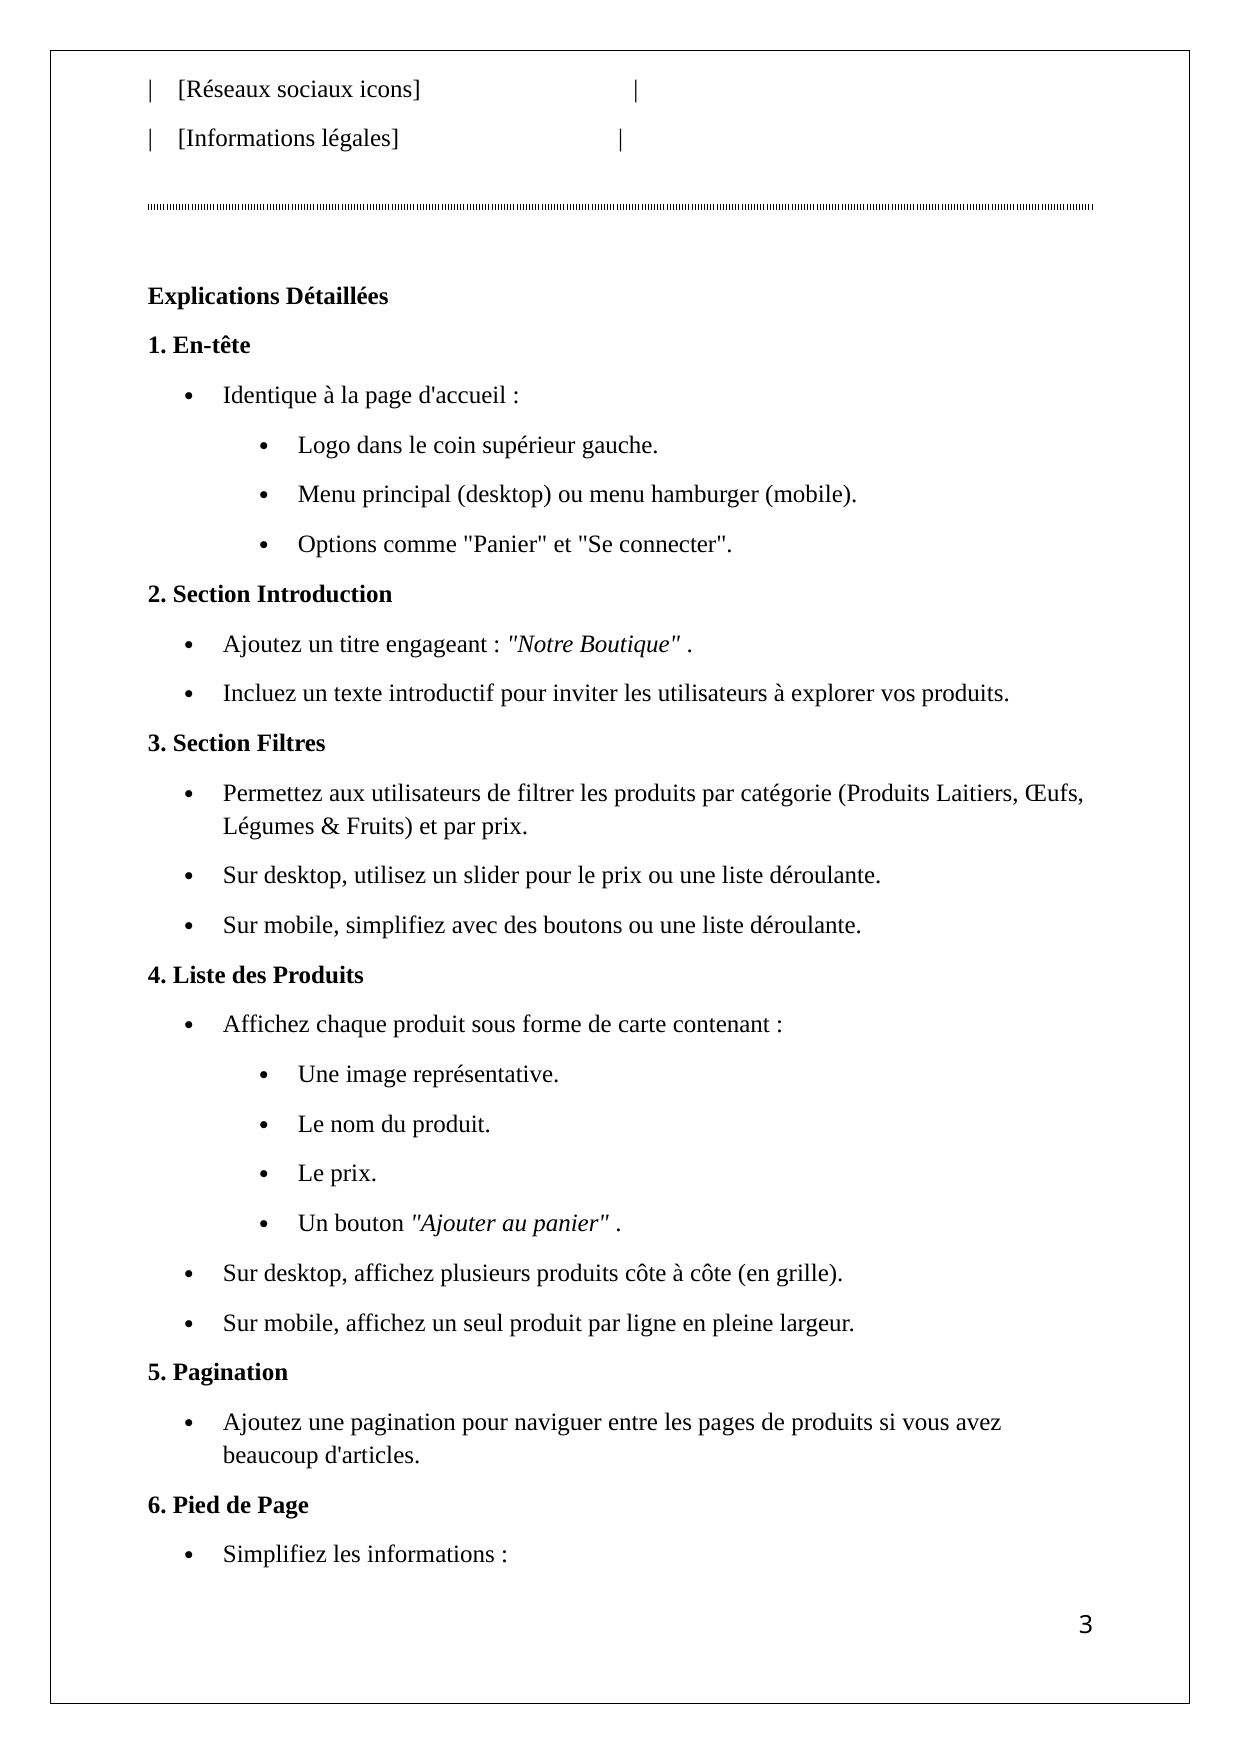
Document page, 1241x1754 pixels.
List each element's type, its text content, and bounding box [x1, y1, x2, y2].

list Permettez aux utilisateurs de filtrer les produits par catégorie (Produits Laitiers, Œufs, Légumes & Fruits) et par prix. [185, 778, 1093, 839]
list Ajoutez un titre engageant : "Notre Boutique" . [185, 629, 1093, 657]
text | [Réseaux sociaux icons] | [148, 74, 1093, 102]
list Le prix. [260, 1158, 1093, 1187]
list Sur mobile, simplifiez avec des boutons ou une liste déroulante. [185, 910, 1093, 939]
list Affichez chaque produit sous forme de carte contenant : [185, 1009, 1093, 1038]
list Ajoutez une pagination pour naviguer entre les pages de produits si vous avez beaucoup d'articles. [185, 1407, 1093, 1469]
list Un bouton "Ajouter au panier" . [260, 1208, 1093, 1237]
list Sur mobile, affichez un seul produit par ligne en pleine largeur. [185, 1308, 1093, 1336]
text 2. Section Introduction [148, 579, 1093, 608]
list Options comme "Panier" et "Se connecter". [260, 529, 1093, 558]
text Explications Détaillées [148, 281, 1093, 309]
text 3. Section Filtres [148, 728, 1093, 757]
text 5. Pagination [148, 1357, 1093, 1386]
list Le nom du produit. [260, 1109, 1093, 1138]
list Identique à la page d'accueil : [185, 380, 1093, 409]
text | [Informations légales] | [148, 123, 1093, 152]
text 6. Pied de Page [148, 1490, 1093, 1518]
text 4. Liste des Produits [148, 960, 1093, 988]
list Une image représentative. [260, 1059, 1093, 1088]
list Logo dans le coin supérieur gauche. [260, 430, 1093, 459]
list Sur desktop, affichez plusieurs produits côte à côte (en grille). [185, 1258, 1093, 1287]
list Incluez un texte introductif pour inviter les utilisateurs à explorer vos produits. [185, 678, 1093, 707]
text 1. En-tête [148, 331, 1093, 359]
list Simplifiez les informations : [185, 1539, 1093, 1568]
list Menu principal (desktop) ou menu hamburger (mobile). [260, 479, 1093, 508]
list Sur desktop, utilisez un slider pour le prix ou une liste déroulante. [185, 860, 1093, 889]
